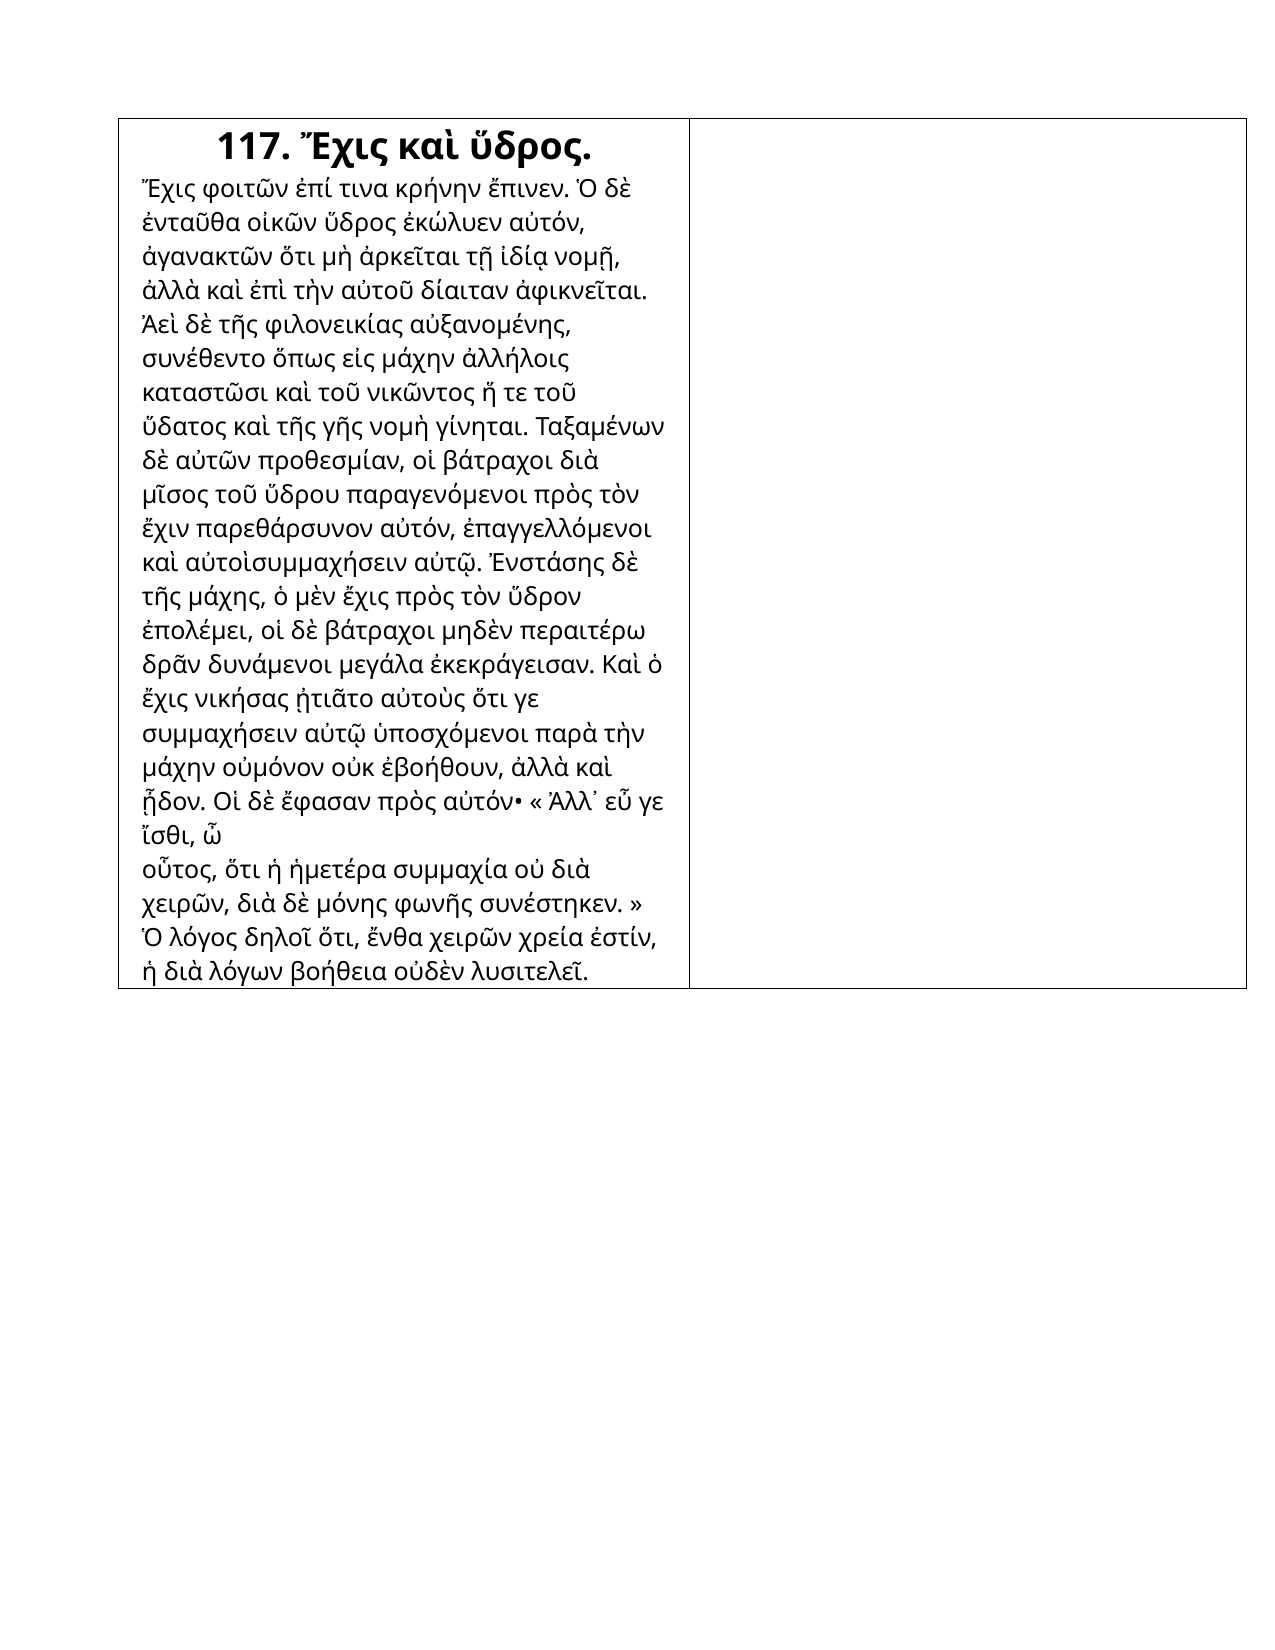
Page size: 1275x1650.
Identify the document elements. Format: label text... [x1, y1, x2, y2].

table_cell 117. Ἔχις καὶ ὕδρος. Ἔχις φοιτῶν ἐπί τινα κρήνην ἔπινεν. Ὁ δὲ ἐνταῦθα οἰκῶν ὕδρος ἐκώλυεν αὐτόν, ἀγανακτῶν ὅτι μὴ ἀρκεῖται τῇ ἰδίᾳ νομῇ, ἀλλὰ καὶ ἐπὶ τὴν αὐτοῦ δίαιταν ἀφικνεῖται. Ἀεὶ δὲ τῆς φιλονεικίας αὐξανομένης, συνέθεντο ὅπως εἰς μάχην ἀλλήλοις καταστῶσι καὶ τοῦ νικῶντος ἥ τε τοῦ ὕδατος καὶ τῆς γῆς νομὴ γίνηται. Ταξαμένων δὲ αὐτῶν προθεσμίαν, οἱ βάτραχοι διὰ μῖσος τοῦ ὕδρου παραγενόμενοι πρὸς τὸν ἔχιν παρεθάρσυνον αὐτόν, ἐπαγγελλόμενοι καὶ αὐτοὶσυμμαχήσειν αὐτῷ. Ἐνστάσης δὲ τῆς μάχης, ὁ μὲν ἔχις πρὸς τὸν ὕδρον ἐπολέμει, οἱ δὲ βάτραχοι μηδὲν περαιτέρω δρᾶν δυνάμενοι μεγάλα ἐκεκράγεισαν. Καὶ ὁ ἔχις νικήσας ᾐτιᾶτο αὐτοὺς ὅτι γε συμμαχήσειν αὐτῷ ὑποσχόμενοι παρὰ τὴν μάχην οὐμόνον οὐκ ἐβοήθουν, ἀλλὰ καὶ ᾖδον. Οἱ δὲ ἔφασαν πρὸς αὐτόν• « Ἀλλ᾿ εὖ γε ἴσθι, ὦ οὗτος, ὅτι ἡ ἡμετέρα συμμαχία οὐ διὰ χειρῶν, διὰ δὲ μόνης φωνῆς συνέστηκεν. » Ὁ λόγος δηλοῖ ὅτι, ἔνθα χειρῶν χρεία ἐστίν, ἡ διὰ λόγων βοήθεια οὐδὲν λυσιτελεῖ. [119, 119, 689, 988]
table_cell [690, 119, 1246, 988]
